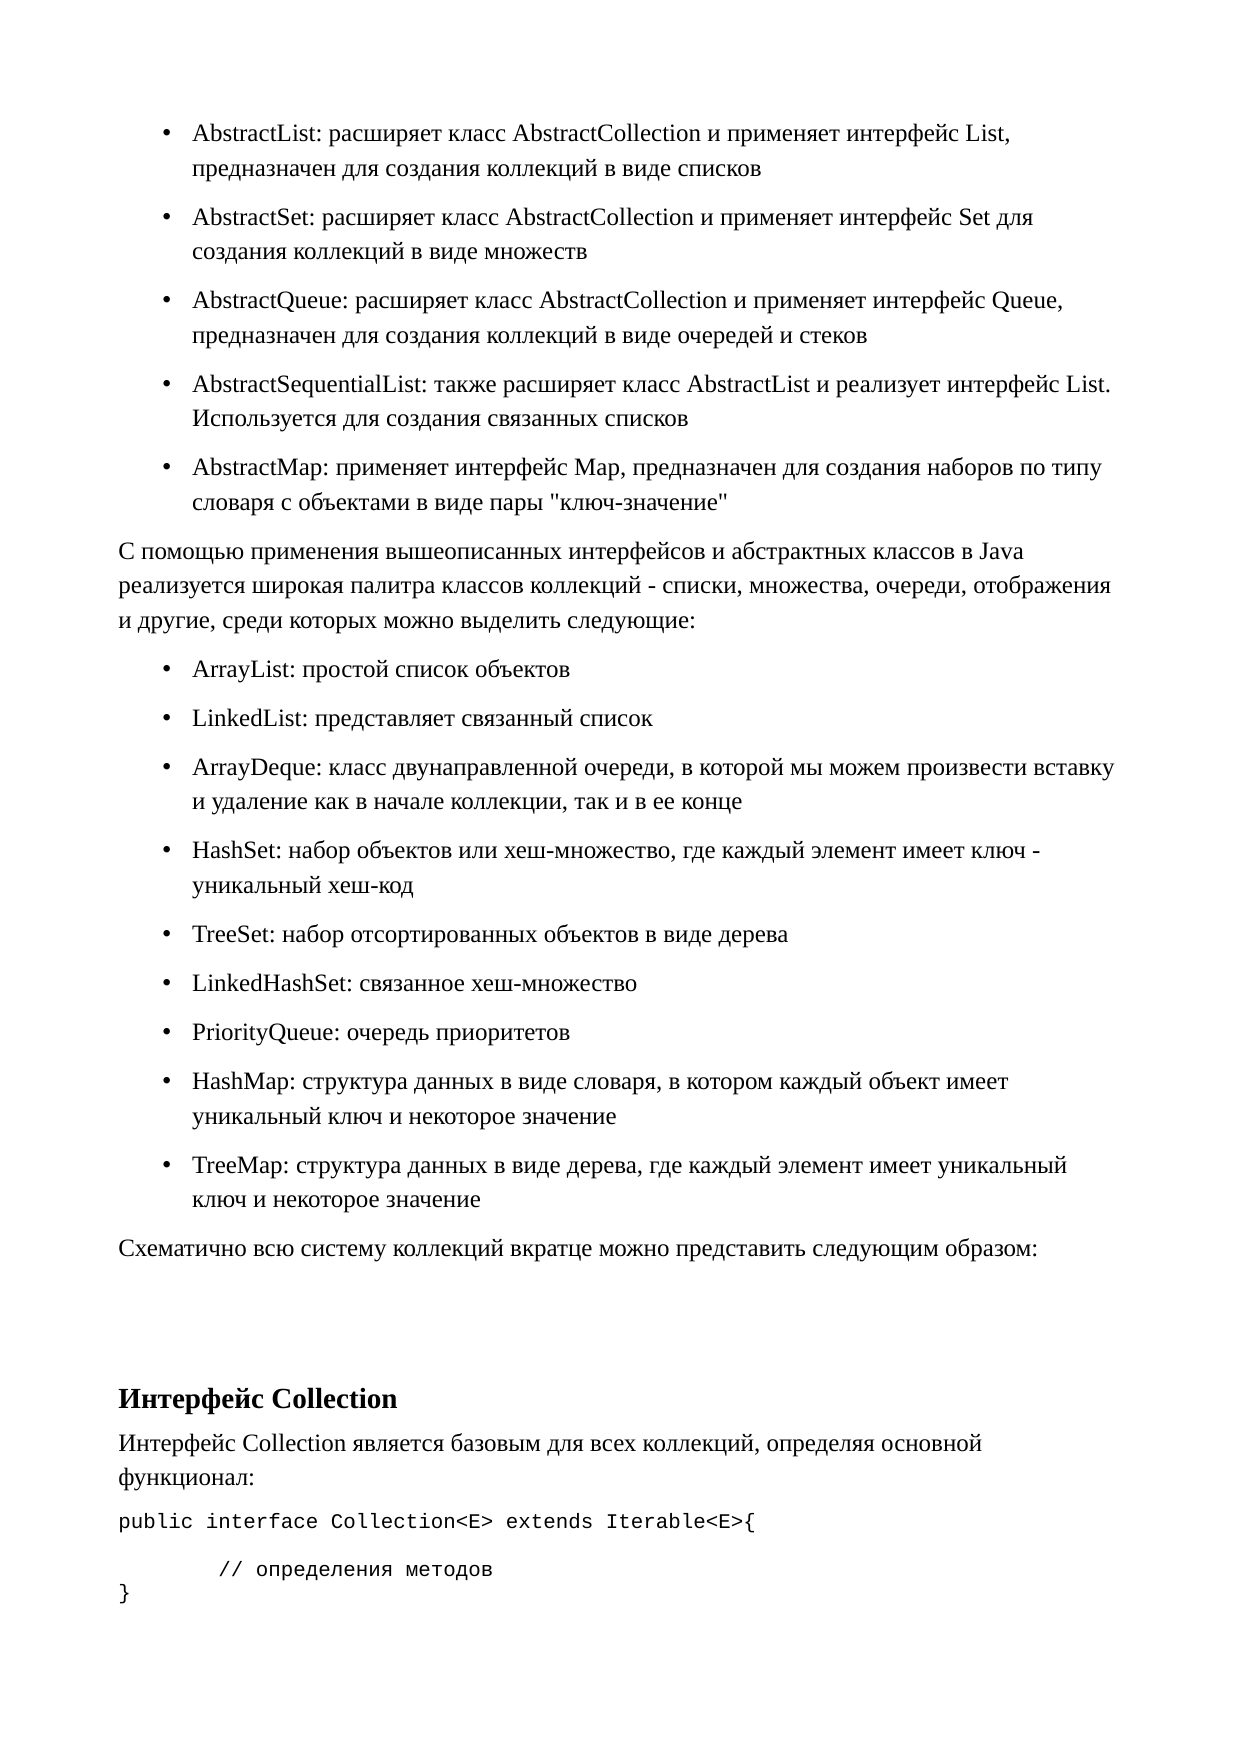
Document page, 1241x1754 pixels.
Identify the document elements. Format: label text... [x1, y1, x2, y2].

list LinkedHashSet: связанное хеш-множество [162, 968, 1122, 997]
list HashSet: набор объектов или хеш-множество, где каждый элемент имеет ключ - уникальный хеш-код [162, 836, 1122, 899]
list AbstractSequentialList: также расширяет класс AbstractList и реализует интерфейс List. Используется для создания связанных списков [162, 369, 1122, 432]
list TreeSet: набор отсортированных объектов в виде дерева [162, 919, 1122, 948]
list AbstractSet: расширяет класс AbstractCollection и применяет интерфейс Set для создания коллекций в виде множеств [162, 202, 1122, 265]
list ArrayDeque: класс двунаправленной очереди, в которой мы можем произвести вставку и удаление как в начале коллекции, так и в ее конце [162, 752, 1122, 815]
text } [118, 1582, 1122, 1606]
subtitle Интерфейс Collection [118, 1382, 1122, 1415]
list PriorityQueue: очередь приоритетов [162, 1017, 1122, 1046]
list TreeMap: структура данных в виде дерева, где каждый элемент имеет уникальный ключ и некоторое значение [162, 1150, 1122, 1213]
list AbstractMap: применяет интерфейс Map, предназначен для создания наборов по типу словаря с объектами в виде пары "ключ-значение" [162, 452, 1122, 516]
list AbstractQueue: расширяет класс AbstractCollection и применяет интерфейс Queue, предназначен для создания коллекций в виде очередей и стеков [162, 285, 1122, 348]
text Схематично всю систему коллекций вкратце можно представить следующим образом: [118, 1233, 1122, 1262]
text С помощью применения вышеописанных интерфейсов и абстрактных классов в Java реализуется широкая палитра классов коллекций - списки, множества, очереди, отображения и другие, среди которых можно выделить следующие: [118, 536, 1122, 633]
text // определения методов [118, 1558, 1122, 1582]
list LinkedList: представляет связанный список [162, 703, 1122, 732]
list ArrayList: простой список объектов [162, 654, 1122, 683]
list AbstractList: расширяет класс AbstractCollection и применяет интерфейс List, предназначен для создания коллекций в виде списков [162, 118, 1122, 181]
text Интерфейс Collection является базовым для всех коллекций, определяя основной функционал: [118, 1428, 1122, 1491]
text public interface Collection<E> extends Iterable<E>{ [118, 1511, 1122, 1535]
list HashMap: структура данных в виде словаря, в котором каждый объект имеет уникальный ключ и некоторое значение [162, 1066, 1122, 1129]
